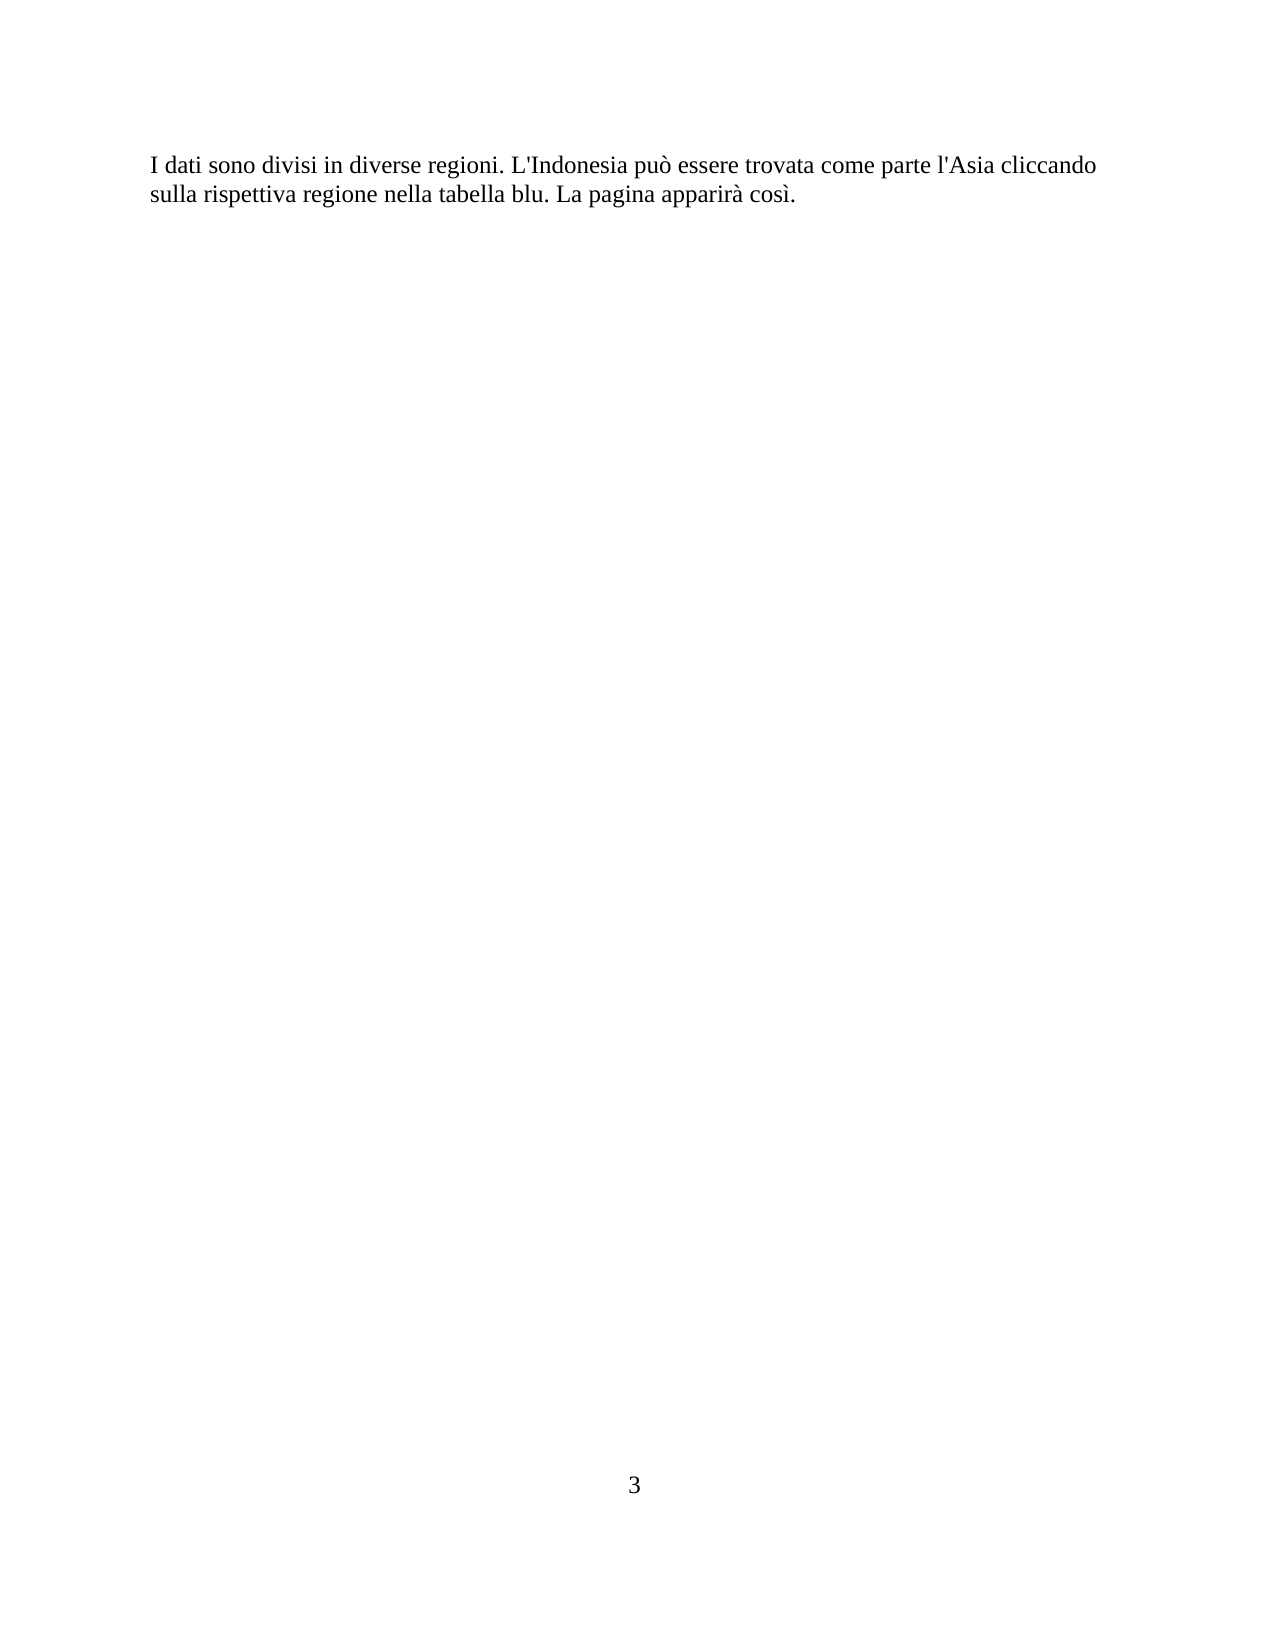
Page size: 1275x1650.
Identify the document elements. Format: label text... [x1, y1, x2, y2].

text I dati sono divisi in diverse regioni. L'Indonesia può essere trovata come parte l'Asia cliccando sulla rispettiva regione nella tabella blu. La pagina apparirà così. [150, 150, 1125, 207]
